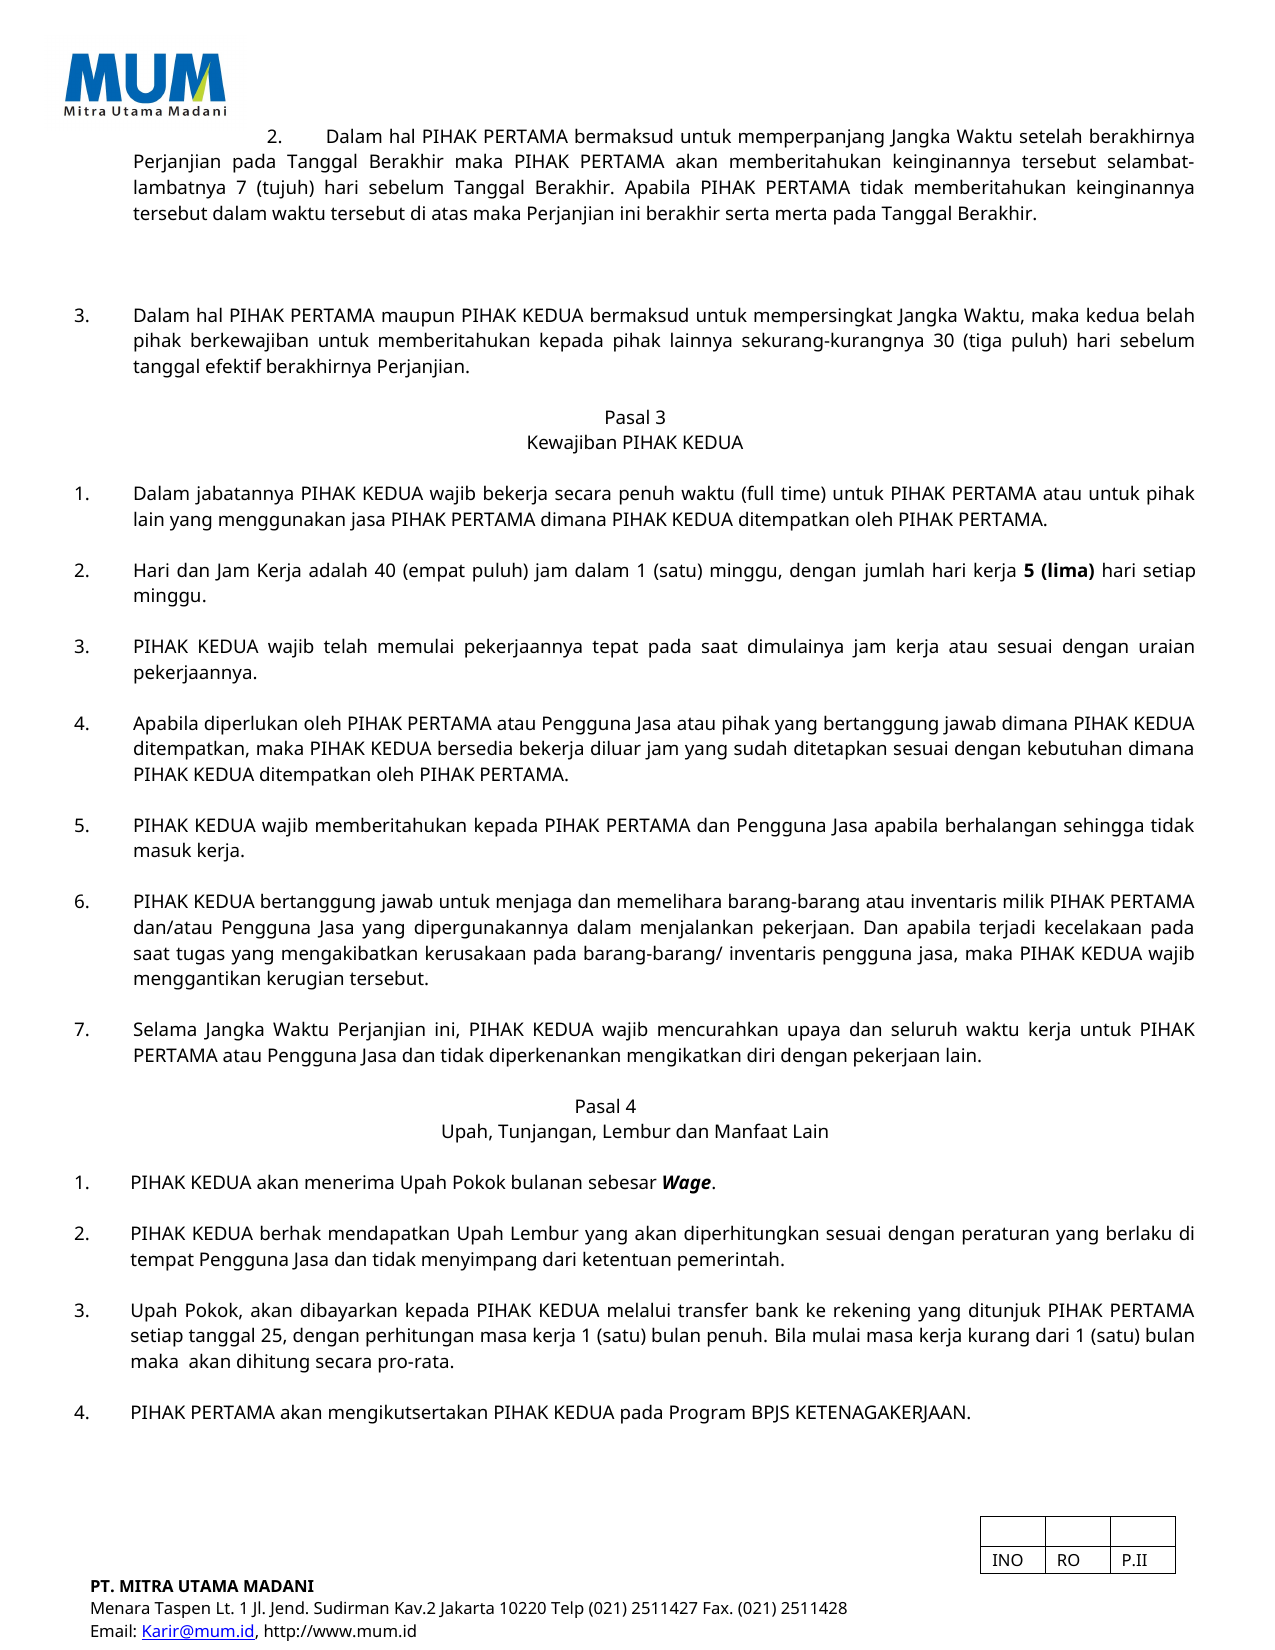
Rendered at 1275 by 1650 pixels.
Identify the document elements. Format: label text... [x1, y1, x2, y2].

text Upah, Tunjangan, Lembur dan Manfaat Lain [74, 1118, 1196, 1144]
text Kewajiban PIHAK KEDUA [74, 429, 1196, 455]
list Dalam hal PIHAK PERTAMA maupun PIHAK KEDUA bermaksud untuk mempersingkat Jangka Waktu, maka kedua belah pihak berkewajiban untuk memberitahukan kepada pihak lainnya sekurang-kurangnya 30 (tiga puluh) hari sebelum tanggal efektif berakhirnya Perjanjian. [74, 302, 1196, 378]
text 2. Dalam hal PIHAK PERTAMA bermaksud untuk memperpanjang Jangka Waktu setelah berakhirnya Perjanjian pada Tanggal Berakhir maka PIHAK PERTAMA akan memberitahukan keinginannya tersebut selambat-lambatnya 7 (tujuh) hari sebelum Tanggal Berakhir. Apabila PIHAK PERTAMA tidak memberitahukan keinginannya tersebut dalam waktu tersebut di atas maka Perjanjian ini berakhir serta merta pada Tanggal Berakhir. [74, 123, 1196, 225]
list PIHAK KEDUA wajib telah memulai pekerjaannya tepat pada saat dimulainya jam kerja atau sesuai dengan uraian pekerjaannya. [74, 634, 1196, 685]
text Pasal 4 [74, 1093, 1196, 1118]
list Upah Pokok, akan dibayarkan kepada PIHAK KEDUA melalui transfer bank ke rekening yang ditunjuk PIHAK PERTAMA setiap tanggal 25, dengan perhitungan masa kerja 1 (satu) bulan penuh. Bila mulai masa kerja kurang dari 1 (satu) bulan maka akan dihitung secara pro-rata. [74, 1297, 1196, 1374]
list PIHAK KEDUA akan menerima Upah Pokok bulanan sebesar Wage. [74, 1169, 1196, 1195]
list Hari dan Jam Kerja adalah 40 (empat puluh) jam dalam 1 (satu) minggu, dengan jumlah hari kerja 5 (lima) hari setiap minggu. [74, 557, 1196, 608]
list Selama Jangka Waktu Perjanjian ini, PIHAK KEDUA wajib mencurahkan upaya dan seluruh waktu kerja untuk PIHAK PERTAMA atau Pengguna Jasa dan tidak diperkenankan mengikatkan diri dengan pekerjaan lain. [74, 1016, 1196, 1067]
list PIHAK KEDUA wajib memberitahukan kepada PIHAK PERTAMA dan Pengguna Jasa apabila berhalangan sehingga tidak masuk kerja. [74, 812, 1196, 863]
list PIHAK KEDUA bertanggung jawab untuk menjaga dan memelihara barang-barang atau inventaris milik PIHAK PERTAMA dan/atau Pengguna Jasa yang dipergunakannya dalam menjalankan pekerjaan. Dan apabila terjadi kecelakaan pada saat tugas yang mengakibatkan kerusakaan pada barang-barang/ inventaris pengguna jasa, maka PIHAK KEDUA wajib menggantikan kerugian tersebut. [74, 889, 1196, 991]
text Pasal 3 [74, 404, 1196, 429]
list PIHAK PERTAMA akan mengikutsertakan PIHAK KEDUA pada Program BPJS KETENAGAKERJAAN. [74, 1399, 1196, 1425]
list PIHAK KEDUA berhak mendapatkan Upah Lembur yang akan diperhitungkan sesuai dengan peraturan yang berlaku di tempat Pengguna Jasa dan tidak menyimpang dari ketentuan pemerintah. [74, 1221, 1196, 1272]
picture [43, 35, 248, 131]
list Dalam jabatannya PIHAK KEDUA wajib bekerja secara penuh waktu (full time) untuk PIHAK PERTAMA atau untuk pihak lain yang menggunakan jasa PIHAK PERTAMA dimana PIHAK KEDUA ditempatkan oleh PIHAK PERTAMA. [74, 481, 1196, 532]
list Apabila diperlukan oleh PIHAK PERTAMA atau Pengguna Jasa atau pihak yang bertanggung jawab dimana PIHAK KEDUA ditempatkan, maka PIHAK KEDUA bersedia bekerja diluar jam yang sudah ditetapkan sesuai dengan kebutuhan dimana PIHAK KEDUA ditempatkan oleh PIHAK PERTAMA. [74, 710, 1196, 787]
